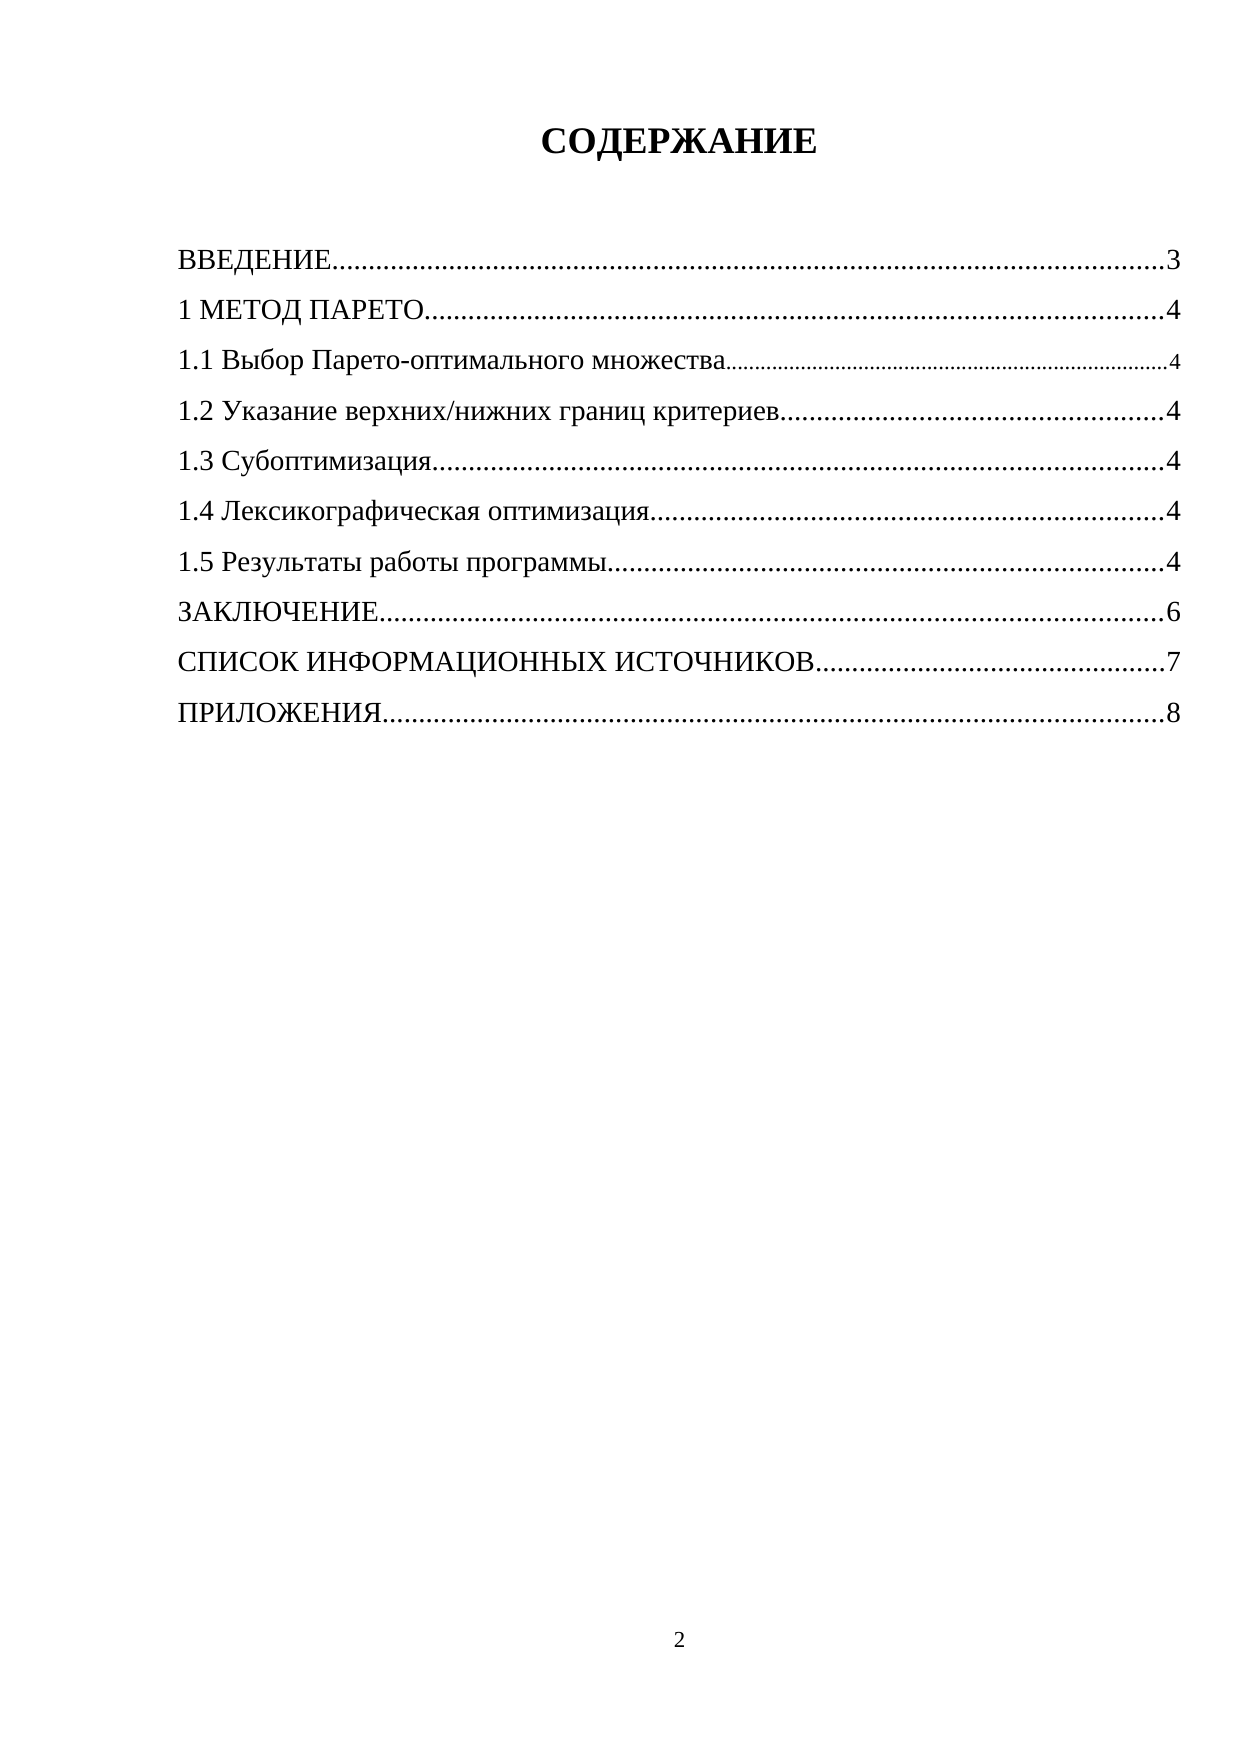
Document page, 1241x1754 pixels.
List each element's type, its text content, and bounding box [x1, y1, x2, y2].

text 1.5 Результаты работы программы 4 [177, 544, 1181, 577]
text ПРИЛОЖЕНИЯ 8 [177, 695, 1181, 728]
text 1.3 Субоптимизация 4 [177, 443, 1181, 477]
subtitle СОДЕРЖАНИЕ [177, 118, 1181, 161]
text ВВЕДЕНИЕ 3 [177, 242, 1181, 275]
text ЗАКЛЮЧЕНИЕ 6 [177, 594, 1181, 628]
text 1 МЕТОД ПАРЕТО 4 [177, 292, 1181, 326]
text 1.4 Лексикографическая оптимизация 4 [177, 493, 1181, 527]
text 1.2 Указание верхних/нижних границ критериев. 4 [177, 393, 1181, 426]
text 1.1 Выбор Парето-оптимального множества 4 [177, 342, 1181, 376]
text СПИСОК ИНФОРМАЦИОННЫХ ИСТОЧНИКОВ 7 [177, 644, 1181, 678]
